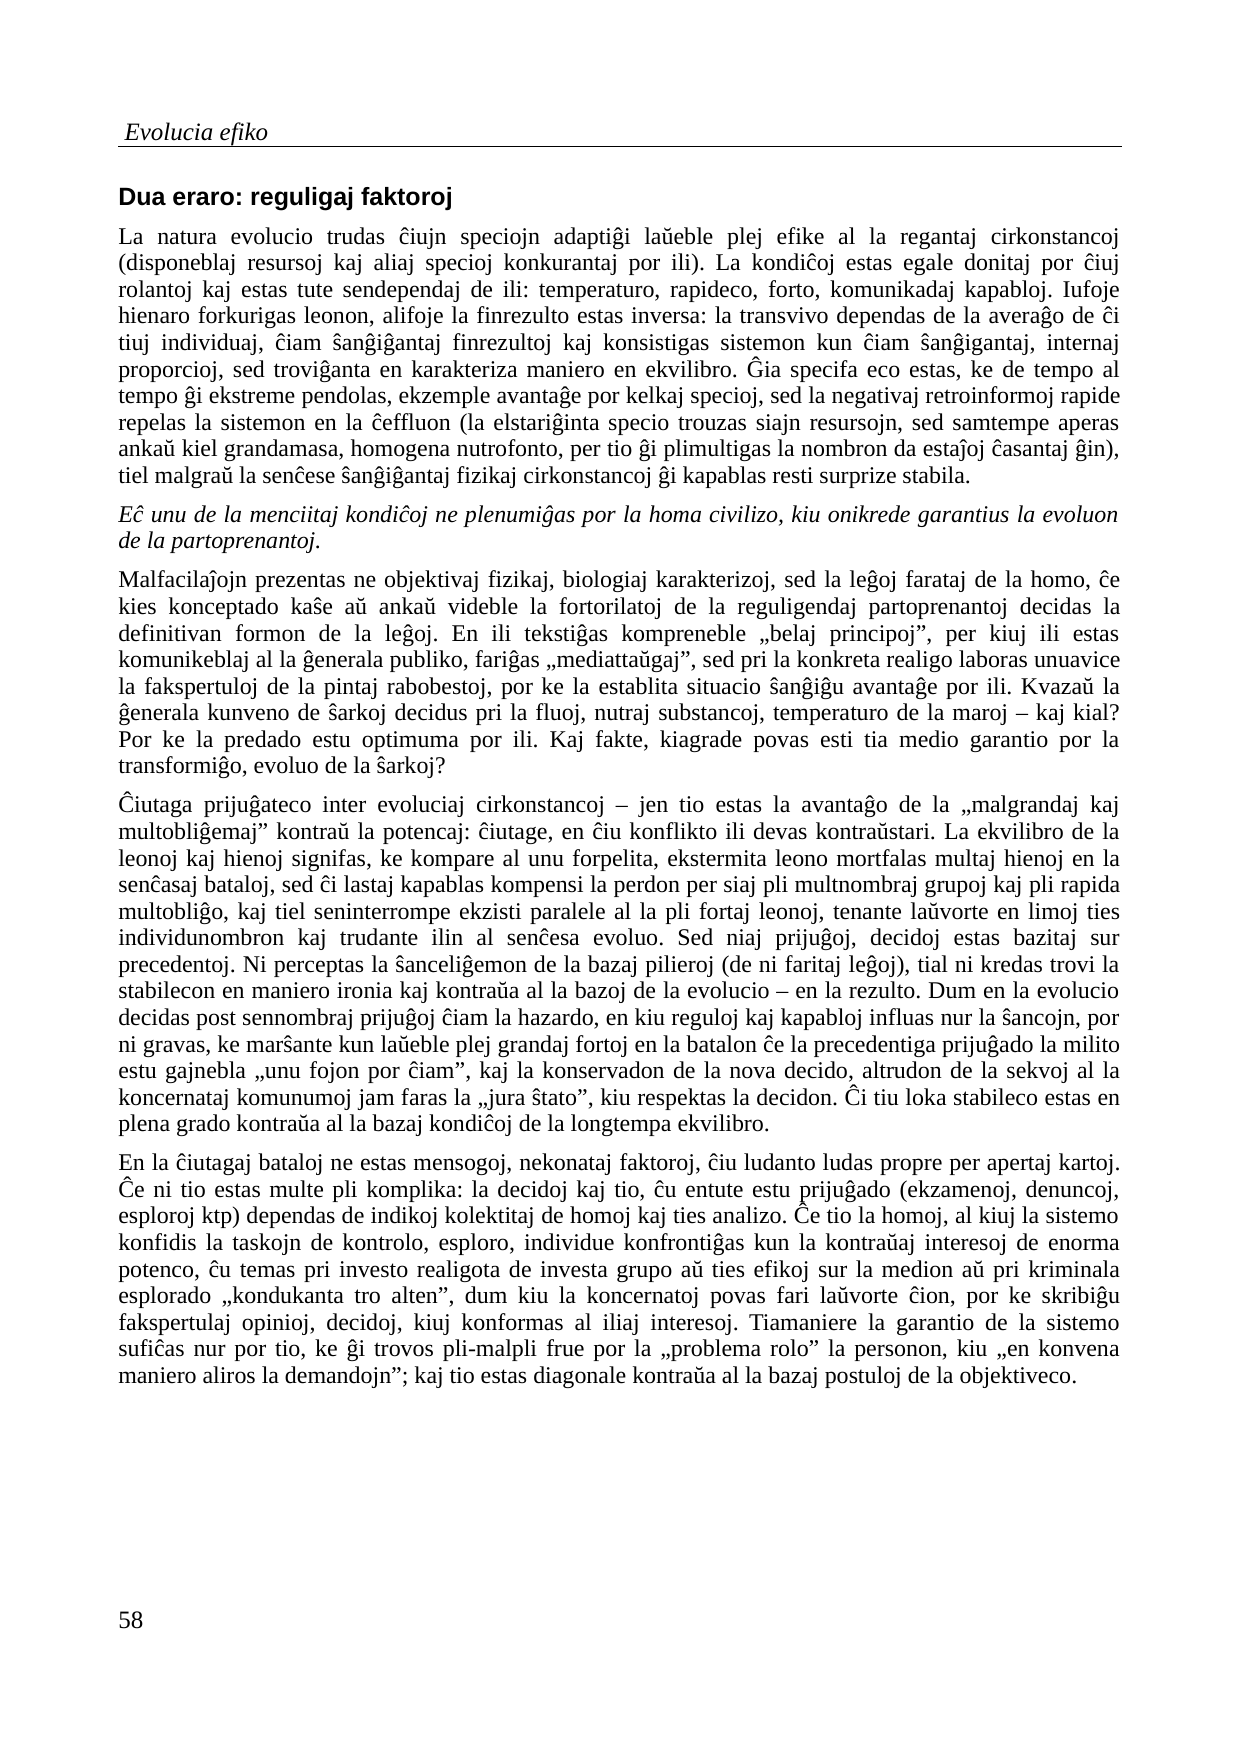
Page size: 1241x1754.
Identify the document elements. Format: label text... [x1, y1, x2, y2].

text En la ĉiutagaj bataloj ne estas mensogoj, nekonataj faktoroj, ĉiu ludanto ludas propre per apertaj kartoj. Ĉe ni tio estas multe pli komplika: la decidoj kaj tio, ĉu entute estu prijuĝado (ekzamenoj, denuncoj, esploroj ktp) dependas de indikoj kolektitaj de homoj kaj ties analizo. Ĉe tio la homoj, al kiuj la sistemo konfidis la taskojn de kontrolo, esploro, individue konfrontiĝas kun la kontraŭaj interesoj de enorma potenco, ĉu temas pri investo realigota de investa grupo aŭ ties efikoj sur la medion aŭ pri kriminala esplorado „kondukanta tro alten”, dum kiu la koncernatoj povas fari laŭvorte ĉion, por ke skribiĝu fakspertulaj opinioj, decidoj, kiuj konformas al iliaj interesoj. Tiamaniere la garantio de la sistemo sufiĉas nur por tio, ke ĝi trovos pli-malpli frue por la „problema rolo” la personon, kiu „en konvena maniero aliros la demandojn”; kaj tio estas diagonale kontraŭa al la bazaj postuloj de la objektiveco. [118, 1149, 1122, 1388]
text Malfacilaĵojn prezentas ne objektivaj fizikaj, biologiaj karakterizoj, sed la leĝoj farataj de la homo, ĉe kies konceptado kaŝe aŭ ankaŭ videble la fortorilatoj de la reguligendaj partoprenantoj decidas la definitivan formon de la leĝoj. En ili tekstiĝas kompreneble „belaj principoj”, per kiuj ili estas komunikeblaj al la ĝenerala publiko, fariĝas „mediattaŭgaj”, sed pri la konkreta realigo laboras unuavice la fakspertuloj de la pintaj rabobestoj, por ke la establita situacio ŝanĝiĝu avantaĝe por ili. Kvazaŭ la ĝenerala kunveno de ŝarkoj decidus pri la fluoj, nutraj substancoj, temperaturo de la maroj – kaj kial? Por ke la predado estu optimuma por ili. Kaj fakte, kiagrade povas esti tia medio garantio por la transformiĝo, evoluo de la ŝarkoj? [118, 567, 1122, 779]
text Eĉ unu de la menciitaj kondiĉoj ne plenumiĝas por la homa civilizo, kiu onikrede garantius la evoluon de la partoprenantoj. [118, 501, 1122, 554]
subtitle Dua eraro: reguligaj faktoroj [118, 182, 1122, 210]
text Ĉiutaga prijuĝateco inter evoluciaj cirkonstancoj – jen tio estas la avantaĝo de la „malgrandaj kaj multobliĝemaj” kontraŭ la potencaj: ĉiutage, en ĉiu konflikto ili devas kontraŭstari. La ekvilibro de la leonoj kaj hienoj signifas, ke kompare al unu forpelita, ekstermita leono mortfalas multaj hienoj en la senĉasaj bataloj, sed ĉi lastaj kapablas kompensi la perdon per siaj pli multnombraj grupoj kaj pli rapida multobliĝo, kaj tiel seninterrompe ekzisti paralele al la pli fortaj leonoj, tenante laŭvorte en limoj ties individunombron kaj trudante ilin al senĉesa evoluo. Sed niaj prijuĝoj, decidoj estas bazitaj sur precedentoj. Ni perceptas la ŝanceliĝemon de la bazaj pilieroj (de ni faritaj leĝoj), tial ni kredas trovi la stabilecon en maniero ironia kaj kontraŭa al la bazoj de la evolucio – en la rezulto. Dum en la evolucio decidas post sennombraj prijuĝoj ĉiam la hazardo, en kiu reguloj kaj kapabloj influas nur la ŝancojn, por ni gravas, ke marŝante kun laŭeble plej grandaj fortoj en la batalon ĉe la precedentiga prijuĝado la milito estu gajnebla „unu fojon por ĉiam”, kaj la konservadon de la nova decido, altrudon de la sekvoj al la koncernataj komunumoj jam faras la „jura ŝtato”, kiu respektas la decidon. Ĉi tiu loka stabileco estas en plena grado kontraŭa al la bazaj kondiĉoj de la longtempa ekvilibro. [118, 792, 1122, 1137]
text La natura evolucio trudas ĉiujn speciojn adaptiĝi laŭeble plej efike al la regantaj cirkonstancoj (disponeblaj resursoj kaj aliaj specioj konkurantaj por ili). La kondiĉoj estas egale donitaj por ĉiuj rolantoj kaj estas tute sendependaj de ili: temperaturo, rapideco, forto, komunikadaj kapabloj. Iufoje hienaro forkurigas leonon, alifoje la finrezulto estas inversa: la transvivo dependas de la averaĝo de ĉi tiuj individuaj, ĉiam ŝanĝiĝantaj finrezultoj kaj konsistigas sistemon kun ĉiam ŝanĝigantaj, internaj proporcioj, sed troviĝanta en karakteriza maniero en ekvilibro. Ĝia specifa eco estas, ke de tempo al tempo ĝi ekstreme pendolas, ekzemple avantaĝe por kelkaj specioj, sed la negativaj retroinformoj rapide repelas la sistemon en la ĉeffluon (la elstariĝinta specio trouzas siajn resursojn, sed samtempe aperas ankaŭ kiel grandamasa, homogena nutrofonto, per tio ĝi plimultigas la nombron da estaĵoj ĉasantaj ĝin), tiel malgraŭ la senĉese ŝanĝiĝantaj fizikaj cirkonstancoj ĝi kapablas resti surprize stabila. [118, 223, 1122, 488]
